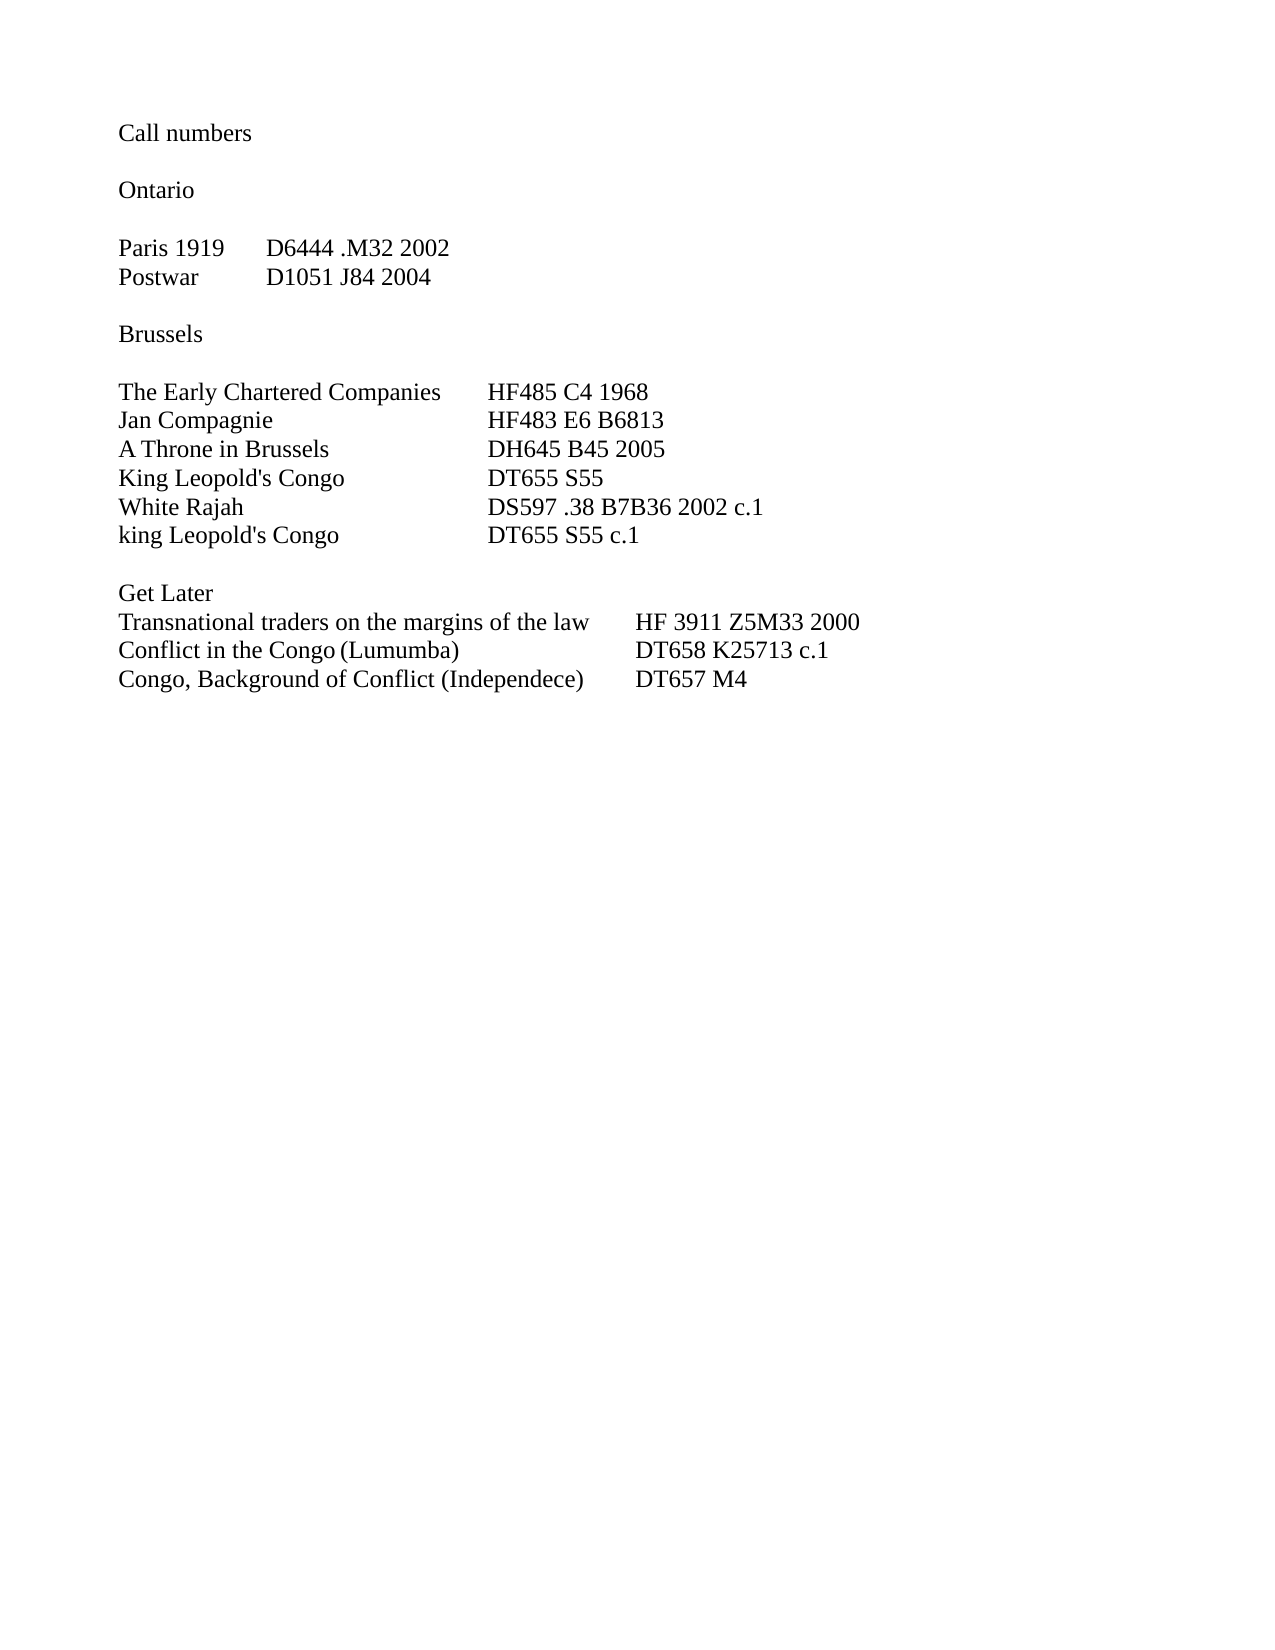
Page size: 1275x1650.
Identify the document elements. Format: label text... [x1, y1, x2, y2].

text King Leopold's Congo DT655 S55 [118, 463, 1157, 492]
text White Rajah DS597 .38 B7B36 2002 c.1 [118, 492, 1157, 521]
text king Leopold's Congo DT655 S55 c.1 [118, 521, 1157, 549]
text Paris 1919 D6444 .M32 2002 [118, 233, 1157, 262]
text Transnational traders on the margins of the law HF 3911 Z5M33 2000 [118, 607, 1157, 636]
text Congo, Background of Conflict (Independece) DT657 M4 [118, 664, 1157, 693]
text Call numbers [118, 118, 1157, 147]
text Ontario [118, 176, 1157, 204]
text Conflict in the Congo (Lumumba) DT658 K25713 c.1 [118, 636, 1157, 664]
text The Early Chartered Companies HF485 C4 1968 [118, 377, 1157, 406]
text Brussels [118, 319, 1157, 348]
text A Throne in Brussels DH645 B45 2005 [118, 434, 1157, 463]
text Get Later [118, 578, 1157, 607]
text Postwar D1051 J84 2004 [118, 262, 1157, 291]
text Jan Compagnie HF483 E6 B6813 [118, 406, 1157, 434]
